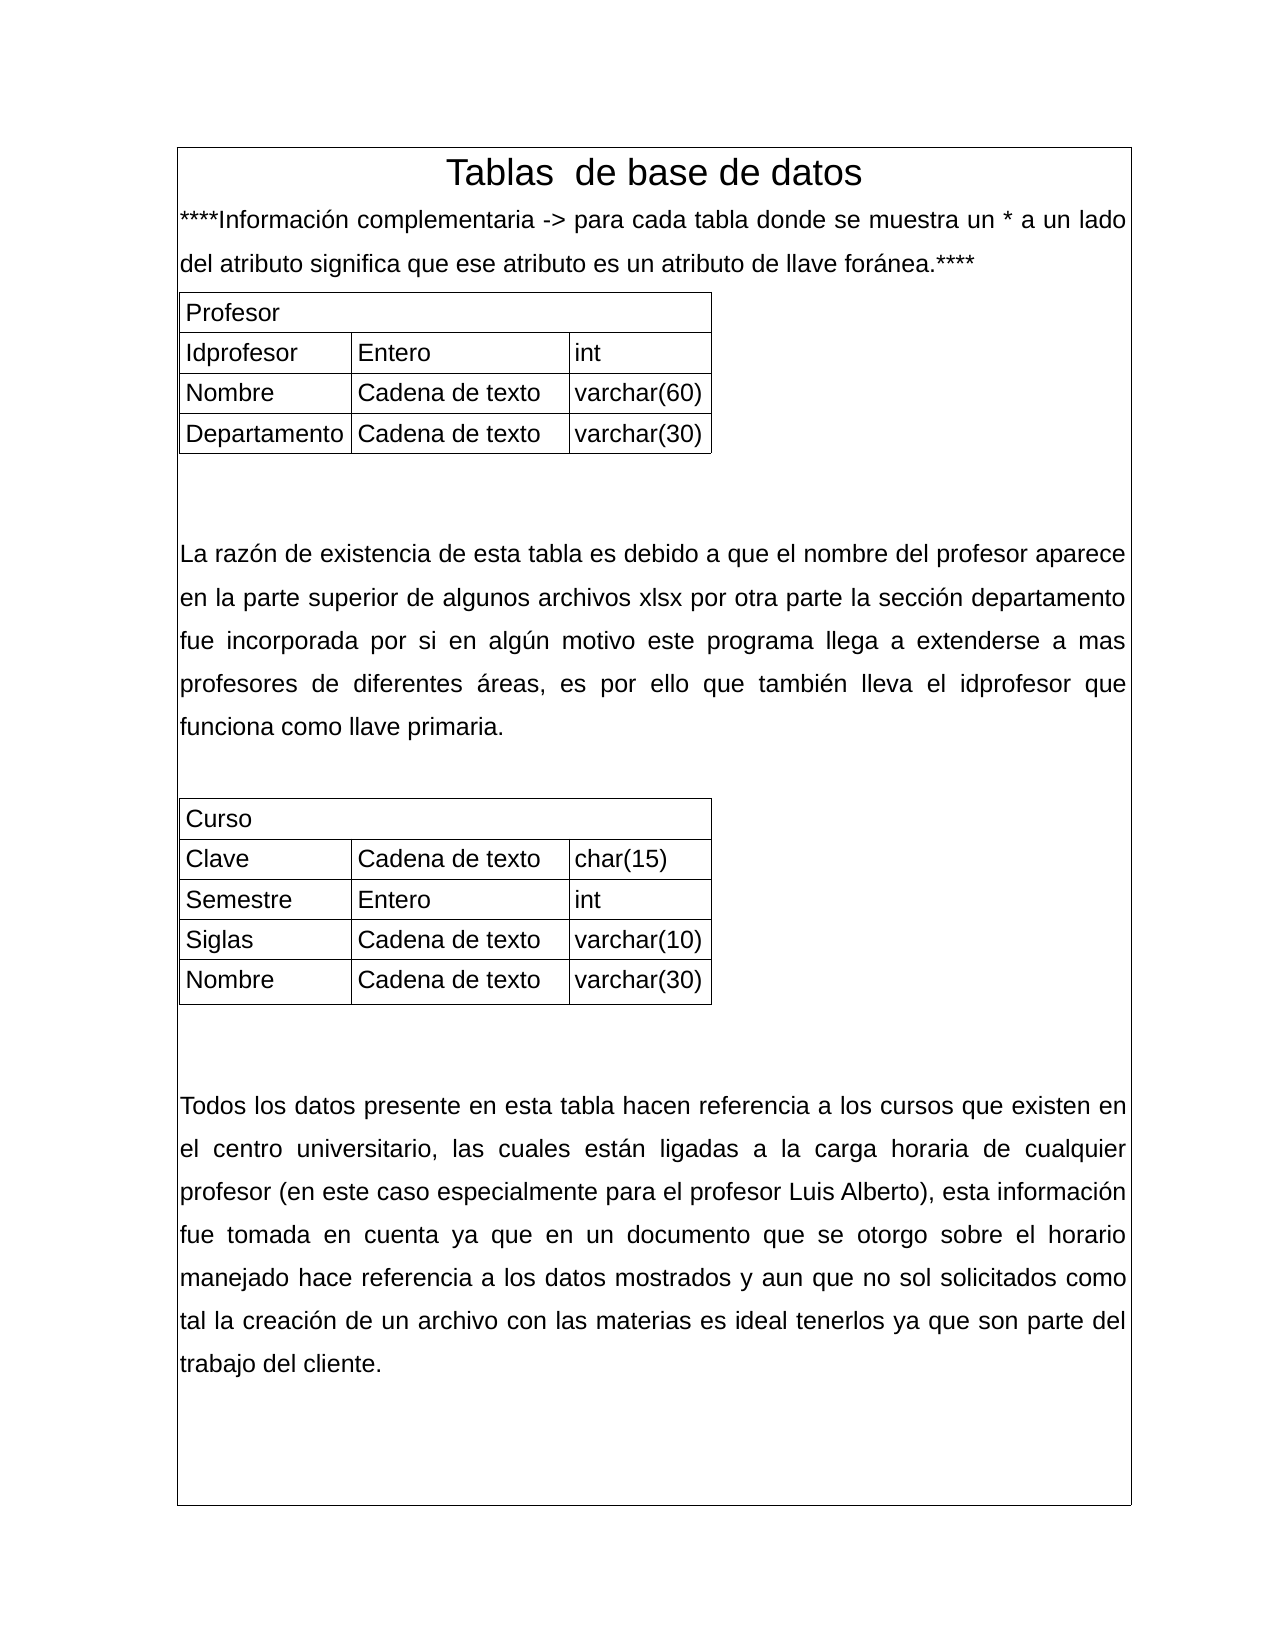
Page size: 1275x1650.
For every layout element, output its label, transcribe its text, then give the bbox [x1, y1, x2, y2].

table_cell Entero [352, 333, 569, 372]
subtitle Tablas de base de datos [179, 150, 1128, 193]
table_header Curso [180, 799, 711, 838]
table_cell Cadena de texto [352, 840, 569, 879]
table_cell Clave [180, 840, 351, 879]
table_cell Semestre [180, 880, 351, 919]
text ****Información complementaria -> para cada tabla donde se muestra un * a un lado del atributo significa que ese atributo es un atributo de llave foránea.**** [179, 206, 1128, 277]
table_cell int [570, 333, 711, 372]
table_cell Nombre [180, 960, 351, 1004]
table_cell Cadena de texto [352, 960, 569, 1004]
table_cell Departamento [180, 414, 351, 453]
text Todos los datos presente en esta tabla hacen referencia a los cursos que existen en el centro universitario, las cuales están ligadas a la carga horaria de cualquier profesor (en este caso especialmente para el profesor Luis Alberto), esta información fue tomada en cuenta ya que en un documento que se otorgo sobre el horario manejado hace referencia a los datos mostrados y aun que no sol solicitados como tal la creación de un archivo con las materias es ideal tenerlos ya que son parte del trabajo del cliente. [179, 1091, 1128, 1378]
table_cell int [570, 880, 711, 919]
table_cell varchar(30) [570, 960, 711, 1004]
table_cell varchar(30) [570, 414, 711, 453]
table_header Profesor [180, 293, 711, 332]
table_cell Cadena de texto [352, 414, 569, 453]
table_cell Cadena de texto [352, 374, 569, 413]
table_cell Cadena de texto [352, 920, 569, 959]
table_cell Entero [352, 880, 569, 919]
table_cell Idprofesor [180, 333, 351, 372]
table_cell Nombre [180, 374, 351, 413]
table_cell Siglas [180, 920, 351, 959]
table_cell char(15) [570, 840, 711, 879]
table_cell varchar(60) [570, 374, 711, 413]
table_cell varchar(10) [570, 920, 711, 959]
text La razón de existencia de esta tabla es debido a que el nombre del profesor aparece en la parte superior de algunos archivos xlsx por otra parte la sección departamento fue incorporada por si en algún motivo este programa llega a extenderse a mas profesores de diferentes áreas, es por ello que también lleva el idprofesor que funciona como llave primaria. [179, 539, 1128, 741]
